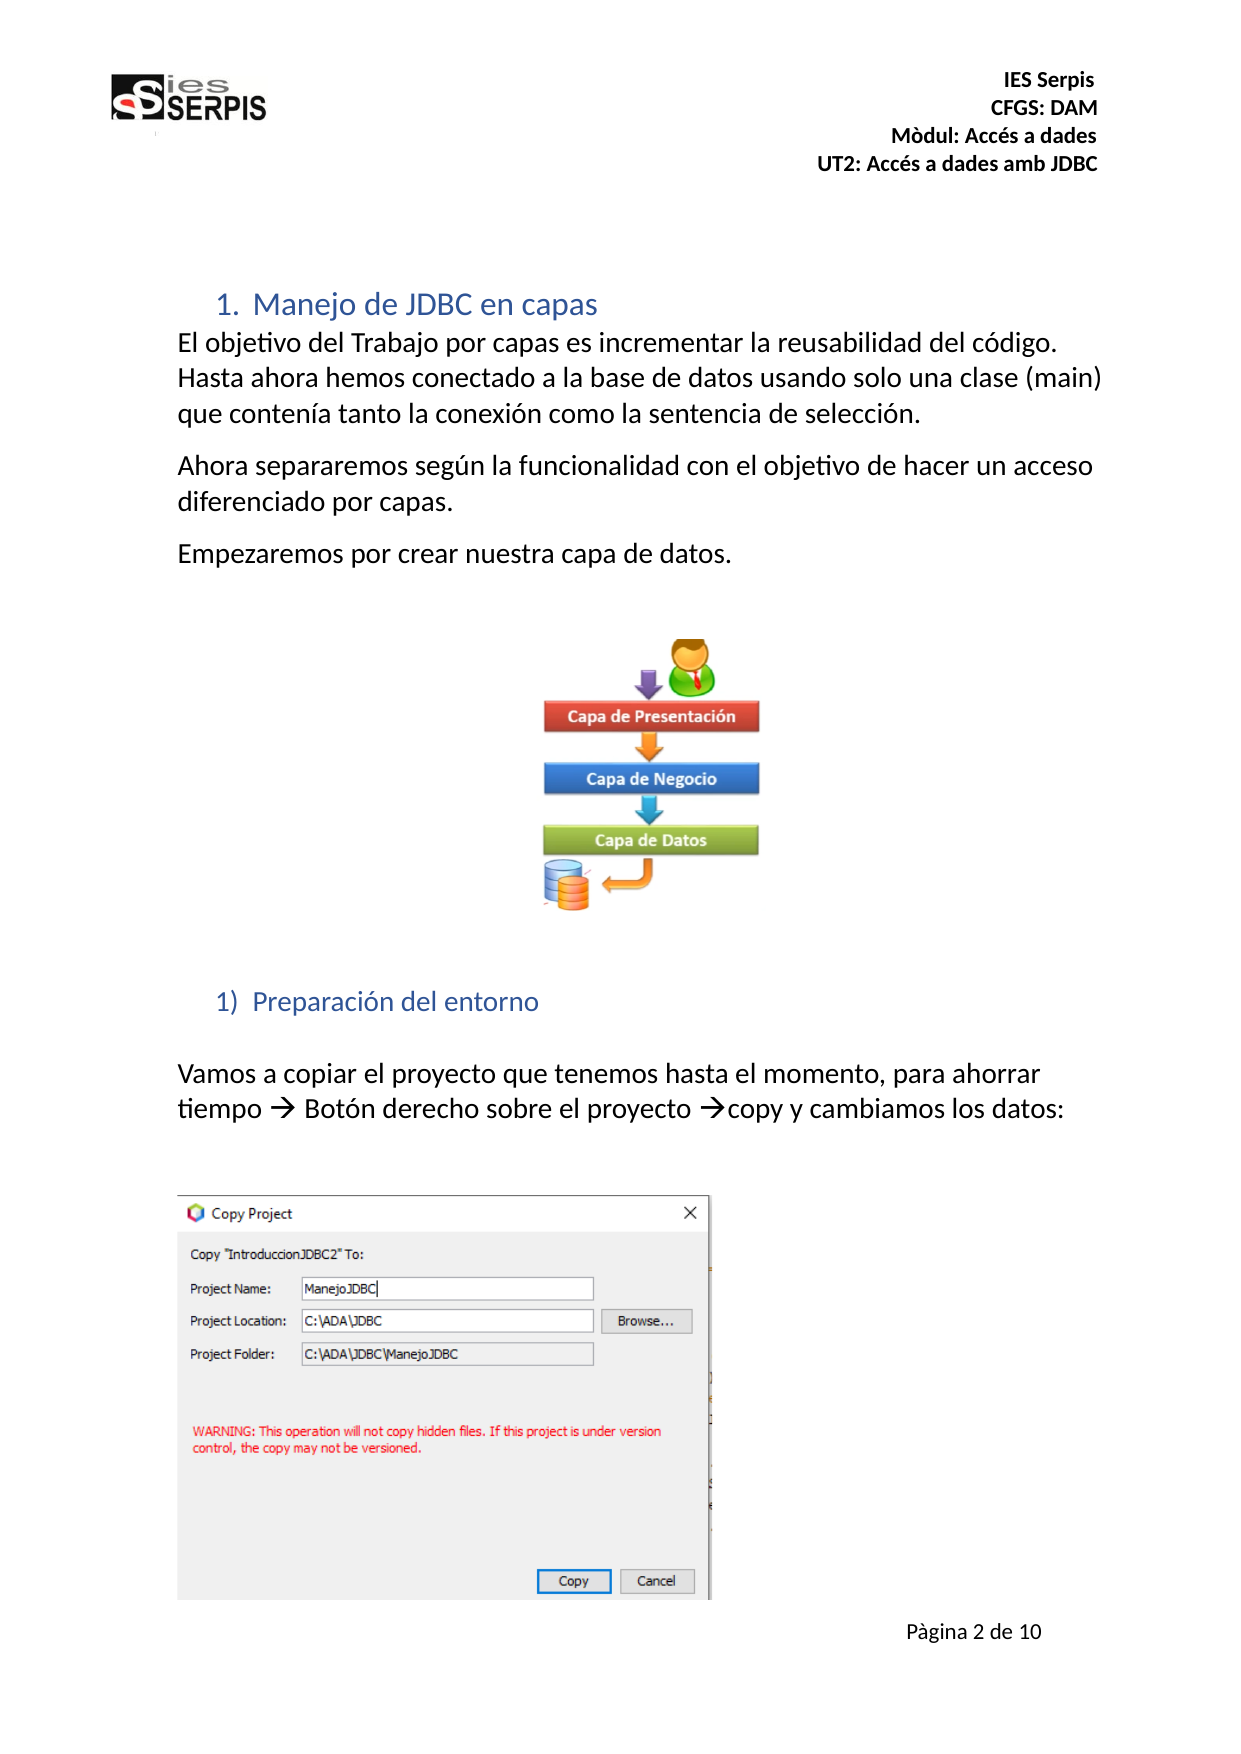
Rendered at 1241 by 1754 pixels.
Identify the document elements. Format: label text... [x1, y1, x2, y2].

subtitle Manejo de JDBC en capas [215, 283, 1122, 324]
text El objetivo del Trabajo por capas es incrementar la reusabilidad del código. Hasta ahora hemos conectado a la base de datos usando solo una clase (main) que contenía tanto la conexión como la sentencia de selección. [177, 324, 1122, 431]
text Ahora separaremos según la funcionalidad con el objetivo de hacer un acceso diferenciado por capas. [177, 447, 1122, 518]
text Empezaremos por crear nuestra capa de datos. [177, 535, 1122, 571]
text Vamos a copiar el proyecto que tenemos hasta el momento, para ahorrar tiempo  Botón derecho sobre el proyecto copy y cambiamos los datos: [177, 1019, 1122, 1126]
subtitle Preparación del entorno [215, 983, 1122, 1019]
